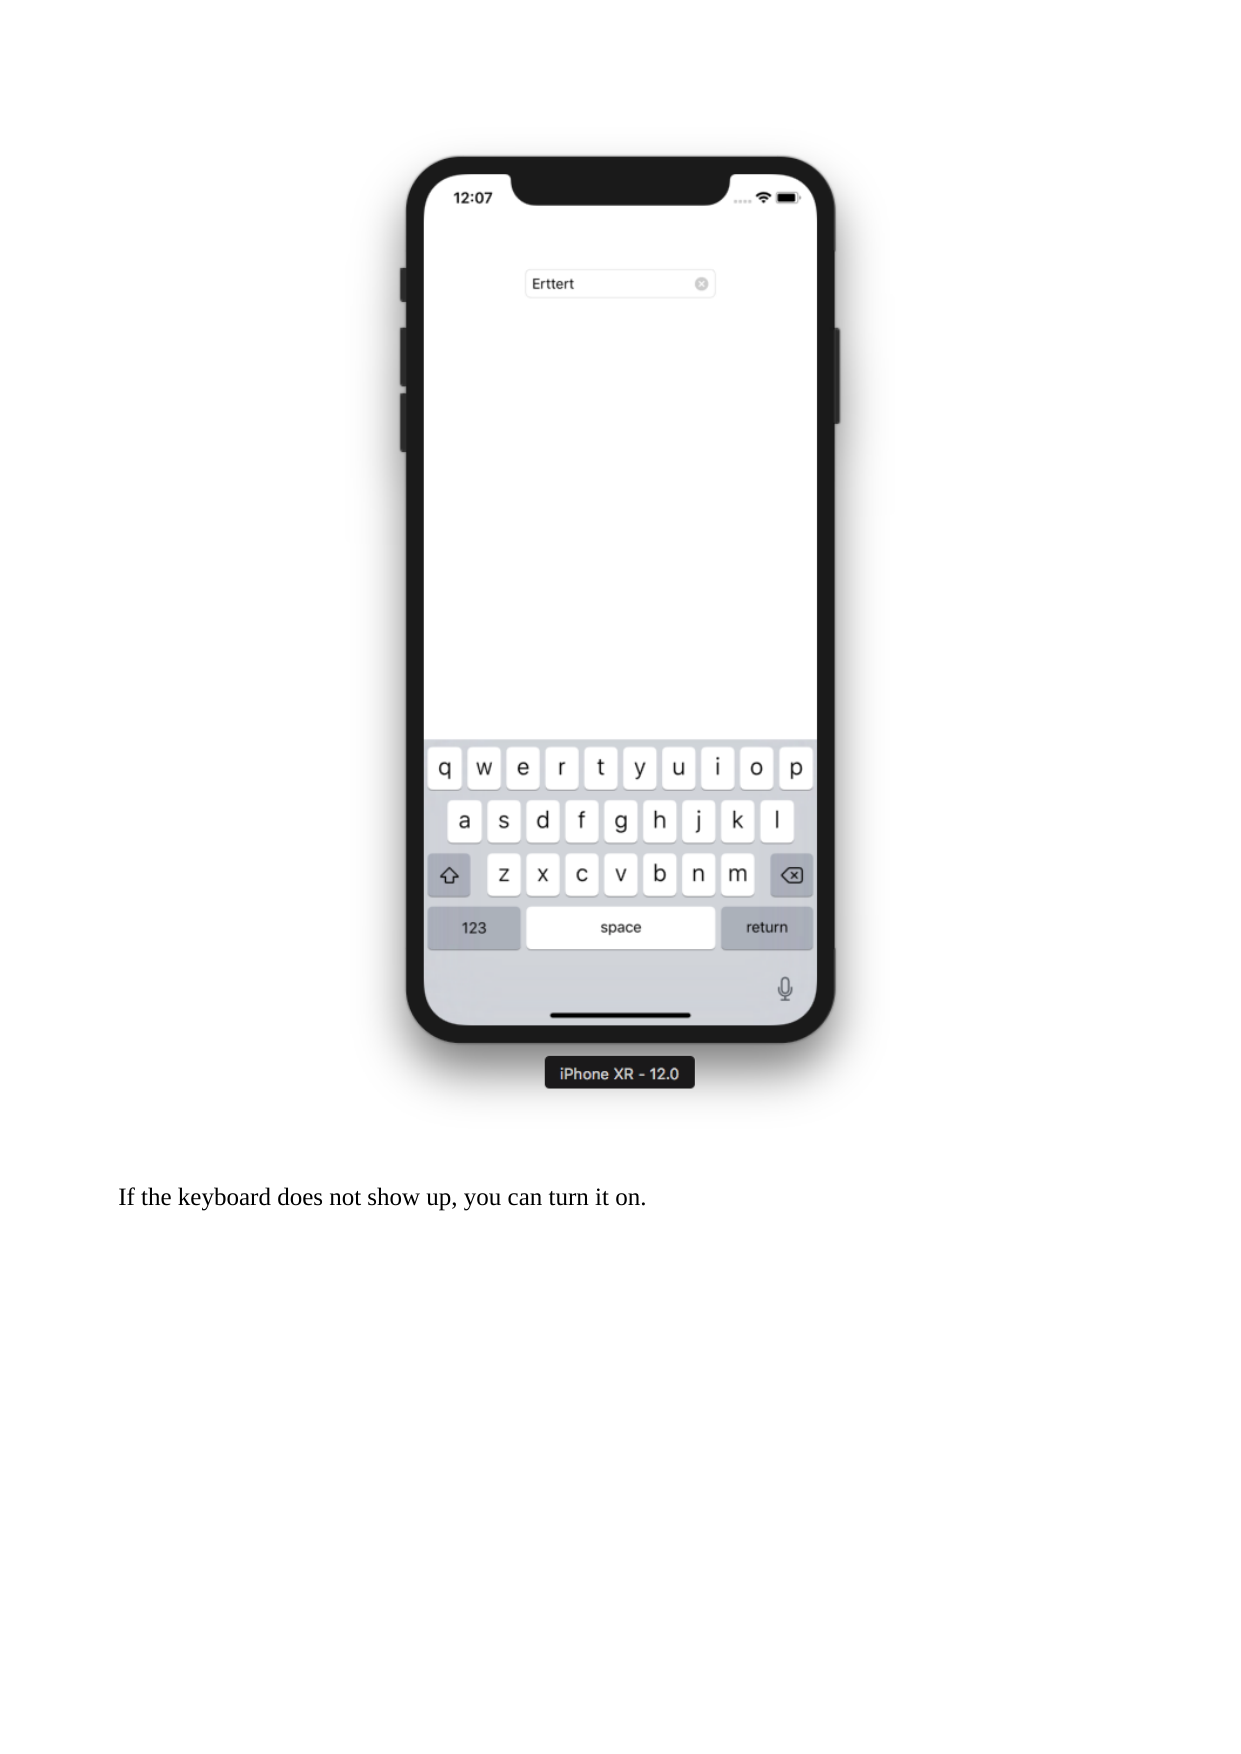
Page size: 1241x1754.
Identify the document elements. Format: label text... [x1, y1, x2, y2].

picture [330, 118, 911, 1138]
text If the keyboard does not show up, you can turn it on. [118, 1182, 1122, 1211]
